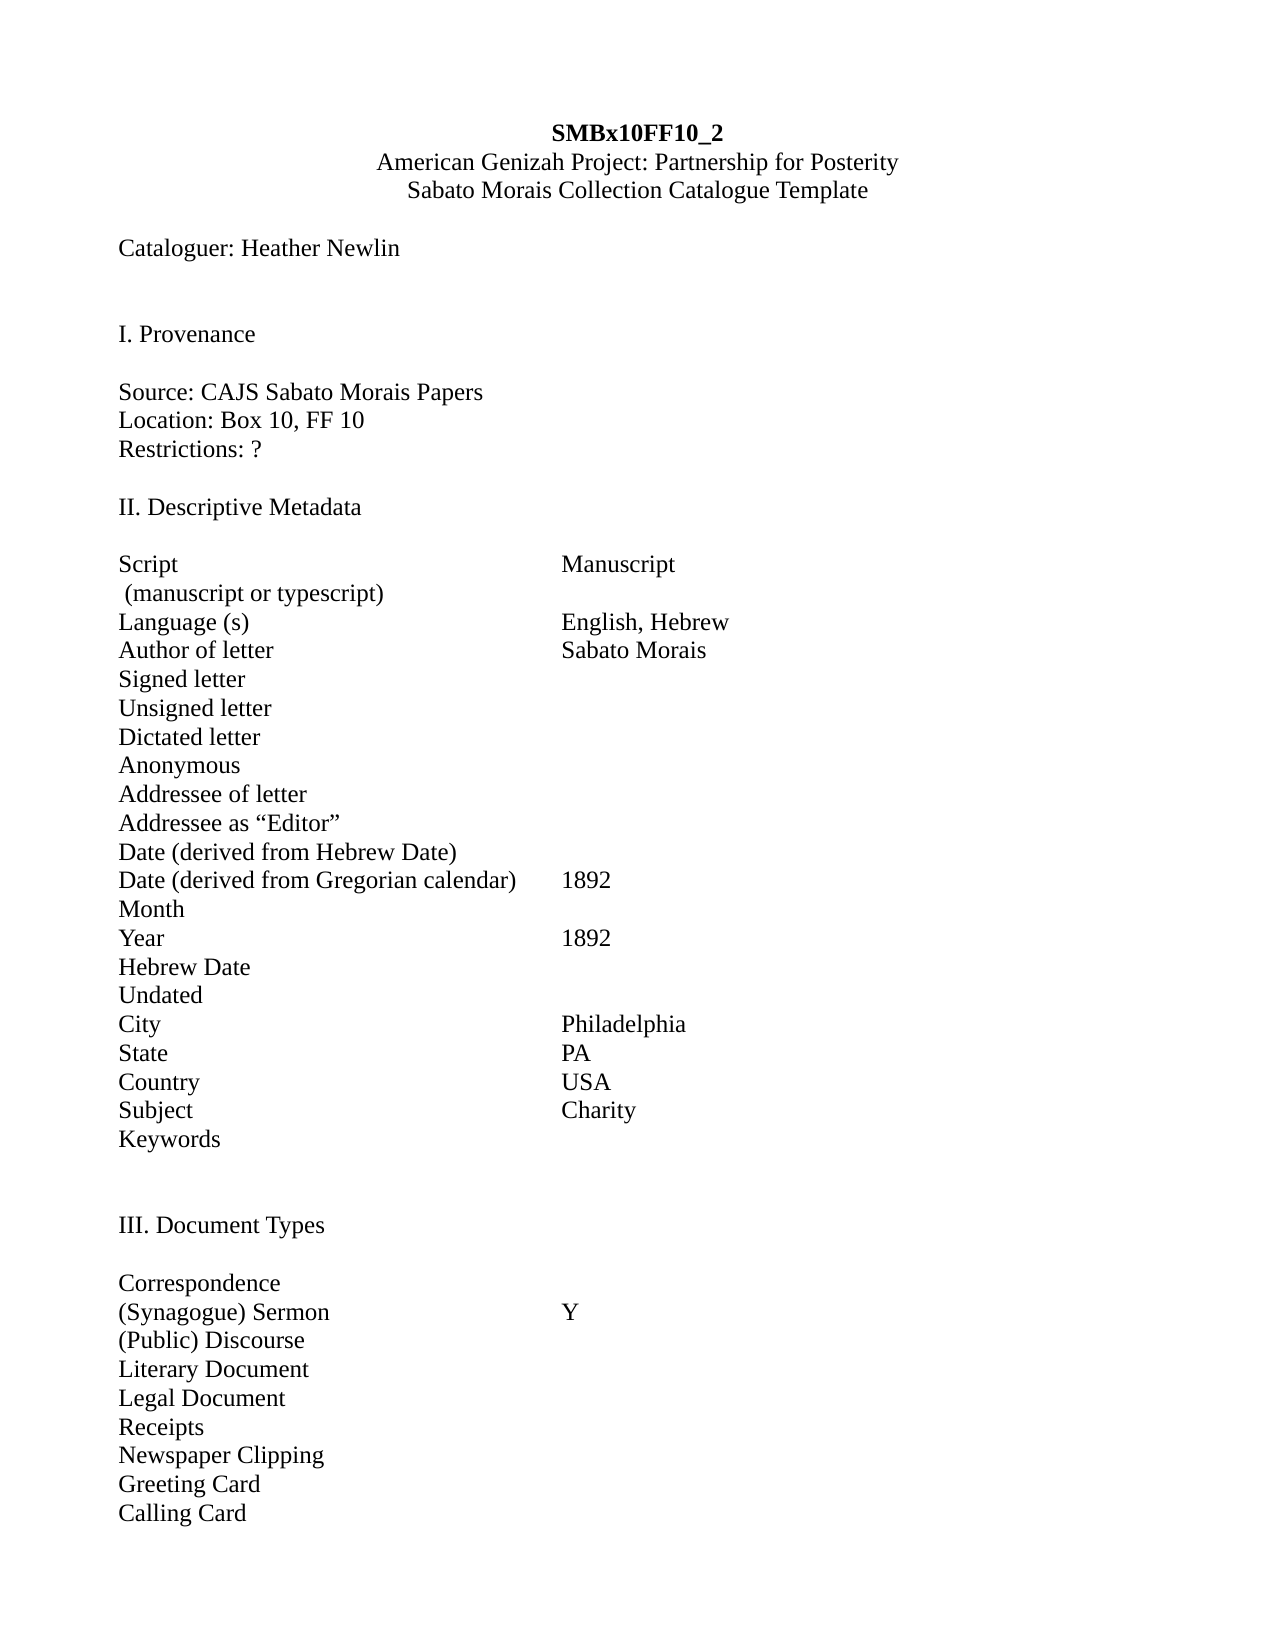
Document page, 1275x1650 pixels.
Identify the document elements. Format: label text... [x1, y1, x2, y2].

text III. Document Types [118, 1211, 1157, 1239]
text Legal Document [118, 1383, 1157, 1412]
text Cataloguer: Heather Newlin [118, 233, 1157, 262]
text Month [118, 894, 1157, 923]
text Country USA [118, 1067, 1157, 1096]
text Signed letter [118, 664, 1157, 693]
text Sabato Morais Collection Catalogue Template [118, 176, 1157, 204]
text Addressee as “Editor” [118, 808, 1157, 837]
text Unsigned letter [118, 693, 1157, 722]
text American Genizah Project: Partnership for Posterity [118, 147, 1157, 176]
text Receipts [118, 1412, 1157, 1441]
text Author of letter Sabato Morais [118, 636, 1157, 664]
text Source: CAJS Sabato Morais Papers [118, 377, 1157, 406]
text Greeting Card [118, 1469, 1157, 1498]
text I. Provenance [118, 319, 1157, 348]
text (Synagogue) Sermon Y [118, 1297, 1157, 1326]
text Script Manuscript [118, 549, 1157, 578]
text Date (derived from Gregorian calendar) 1892 [118, 866, 1157, 894]
text Date (derived from Hebrew Date) [118, 837, 1157, 866]
text (manuscript or typescript) [118, 578, 1157, 607]
text Subject Charity [118, 1096, 1157, 1124]
text Calling Card [118, 1498, 1157, 1527]
text Anonymous [118, 751, 1157, 779]
text Newspaper Clipping [118, 1441, 1157, 1469]
text (Public) Discourse [118, 1326, 1157, 1354]
text SMBx10FF10_2 [118, 118, 1157, 147]
text Restrictions: ? [118, 434, 1157, 463]
text Dictated letter [118, 722, 1157, 751]
text Literary Document [118, 1354, 1157, 1383]
text Addressee of letter [118, 779, 1157, 808]
text Location: Box 10, FF 10 [118, 406, 1157, 434]
text City Philadelphia [118, 1009, 1157, 1038]
text Hebrew Date [118, 952, 1157, 981]
text Language (s) English, Hebrew [118, 607, 1157, 636]
text II. Descriptive Metadata [118, 492, 1157, 521]
text State PA [118, 1038, 1157, 1067]
text Keywords [118, 1124, 1157, 1153]
text Correspondence [118, 1268, 1157, 1297]
text Undated [118, 981, 1157, 1009]
text Year 1892 [118, 923, 1157, 952]
